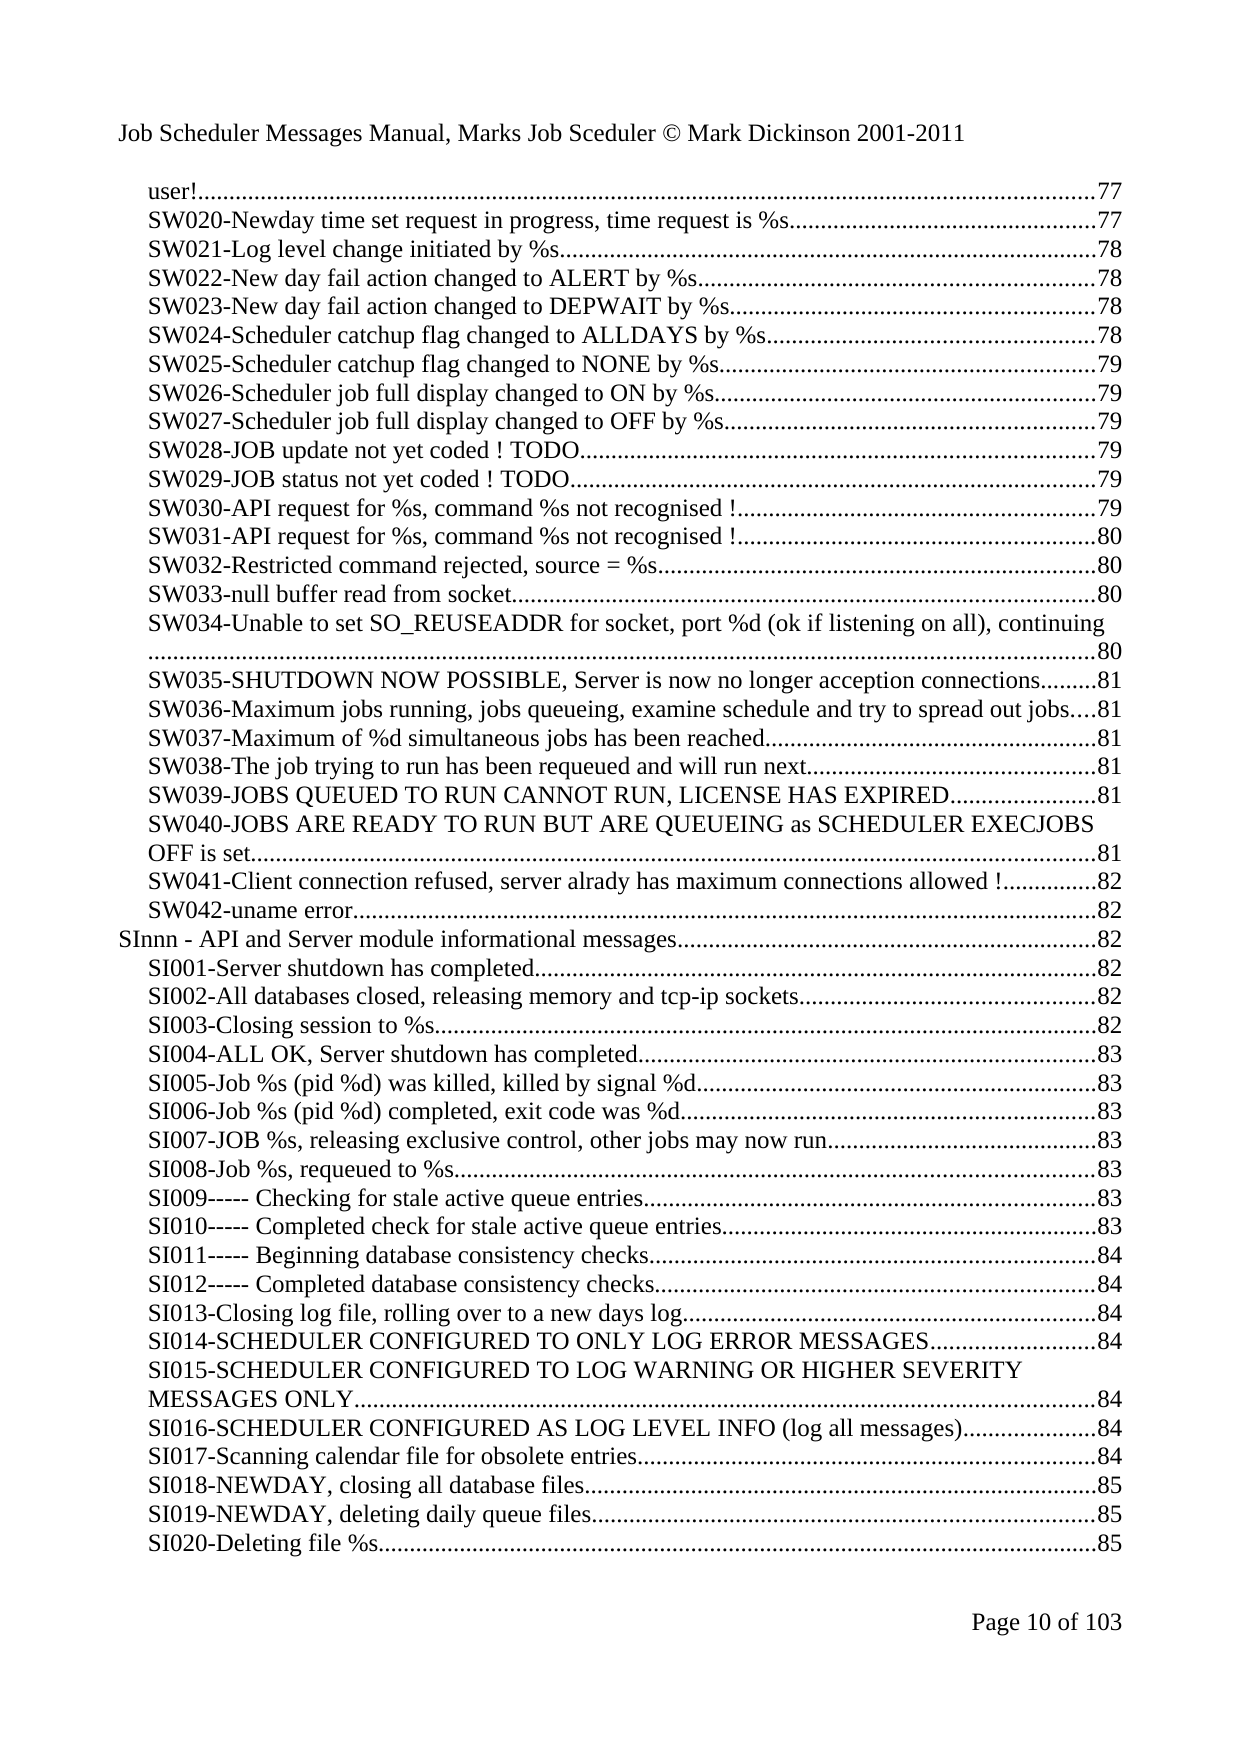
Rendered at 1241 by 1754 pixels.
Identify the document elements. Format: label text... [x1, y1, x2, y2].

text SI010----- Completed check for stale active queue entries 83 [148, 1211, 1122, 1240]
text SW029-JOB status not yet coded ! TODO 79 [148, 464, 1122, 493]
text SI005-Job %s (pid %d) was killed, killed by signal %d 83 [148, 1068, 1122, 1096]
text SI004-ALL OK, Server shutdown has completed 83 [148, 1039, 1122, 1068]
text SI012----- Completed database consistency checks 84 [148, 1269, 1122, 1298]
text SW035-SHUTDOWN NOW POSSIBLE, Server is now no longer acception connections... 81 [148, 665, 1122, 694]
text SI017-Scanning calendar file for obsolete entries 84 [148, 1441, 1122, 1470]
text SI006-Job %s (pid %d) completed, exit code was %d 83 [148, 1096, 1122, 1125]
text SI011----- Beginning database consistency checks 84 [148, 1240, 1122, 1269]
text SW034-Unable to set SO_REUSEADDR for socket, port %d (ok if listening on all), continuing 80 [148, 608, 1122, 665]
text SW030-API request for %s, command %s not recognised ! 79 [148, 493, 1122, 521]
text SI003-Closing session to %s 82 [148, 1010, 1122, 1039]
text SI007-JOB %s, releasing exclusive control, other jobs may now run 83 [148, 1125, 1122, 1154]
text SW038-The job trying to run has been requeued and will run next 81 [148, 751, 1122, 780]
text SI008-Job %s, requeued to %s 83 [148, 1154, 1122, 1183]
text SW031-API request for %s, command %s not recognised ! 80 [148, 521, 1122, 550]
text SW032-Restricted command rejected, source = %s 80 [148, 550, 1122, 579]
text SW023-New day fail action changed to DEPWAIT by %s 78 [148, 291, 1122, 320]
text SI016-SCHEDULER CONFIGURED AS LOG LEVEL INFO (log all messages) 84 [148, 1413, 1122, 1441]
text SW022-New day fail action changed to ALERT by %s 78 [148, 263, 1122, 291]
text SW036-Maximum jobs running, jobs queueing, examine schedule and try to spread out jobs 81 [148, 694, 1122, 723]
text SW037-Maximum of %d simultaneous jobs has been reached 81 [148, 723, 1122, 751]
text SI015-SCHEDULER CONFIGURED TO LOG WARNING OR HIGHER SEVERITY MESSAGES ONLY 84 [148, 1355, 1122, 1413]
text SI009----- Checking for stale active queue entries 83 [148, 1183, 1122, 1211]
text SW019-Command %s either unknown or a restricted command being used by an unauthorised user! 77 [148, 176, 1122, 205]
text SInnn - API and Server module informational messages 82 [118, 924, 1122, 953]
text SI018-NEWDAY, closing all database files 85 [148, 1470, 1122, 1499]
text SW042-uname error 82 [148, 895, 1122, 924]
text SI019-NEWDAY, deleting daily queue files 85 [148, 1499, 1122, 1528]
text SW041-Client connection refused, server alrady has maximum connections allowed ! 82 [148, 866, 1122, 895]
text SW040-JOBS ARE READY TO RUN BUT ARE QUEUEING as SCHEDULER EXECJOBS OFF is set 81 [148, 809, 1122, 866]
text SW025-Scheduler catchup flag changed to NONE by %s 79 [148, 349, 1122, 378]
text SW026-Scheduler job full display changed to ON by %s 79 [148, 378, 1122, 406]
text SI002-All databases closed, releasing memory and tcp-ip sockets 82 [148, 981, 1122, 1010]
text SW033-null buffer read from socket 80 [148, 579, 1122, 608]
text SW027-Scheduler job full display changed to OFF by %s 79 [148, 406, 1122, 435]
text SI013-Closing log file, rolling over to a new days log 84 [148, 1298, 1122, 1326]
text SW021-Log level change initiated by %s 78 [148, 234, 1122, 263]
text SW039-JOBS QUEUED TO RUN CANNOT RUN, LICENSE HAS EXPIRED 81 [148, 780, 1122, 809]
text SW024-Scheduler catchup flag changed to ALLDAYS by %s 78 [148, 320, 1122, 349]
text SW028-JOB update not yet coded ! TODO 79 [148, 435, 1122, 464]
text SI020-Deleting file %s 85 [148, 1528, 1122, 1556]
text SI014-SCHEDULER CONFIGURED TO ONLY LOG ERROR MESSAGES 84 [148, 1326, 1122, 1355]
text SW020-Newday time set request in progress, time request is %s 77 [148, 205, 1122, 234]
text SI001-Server shutdown has completed 82 [148, 953, 1122, 981]
